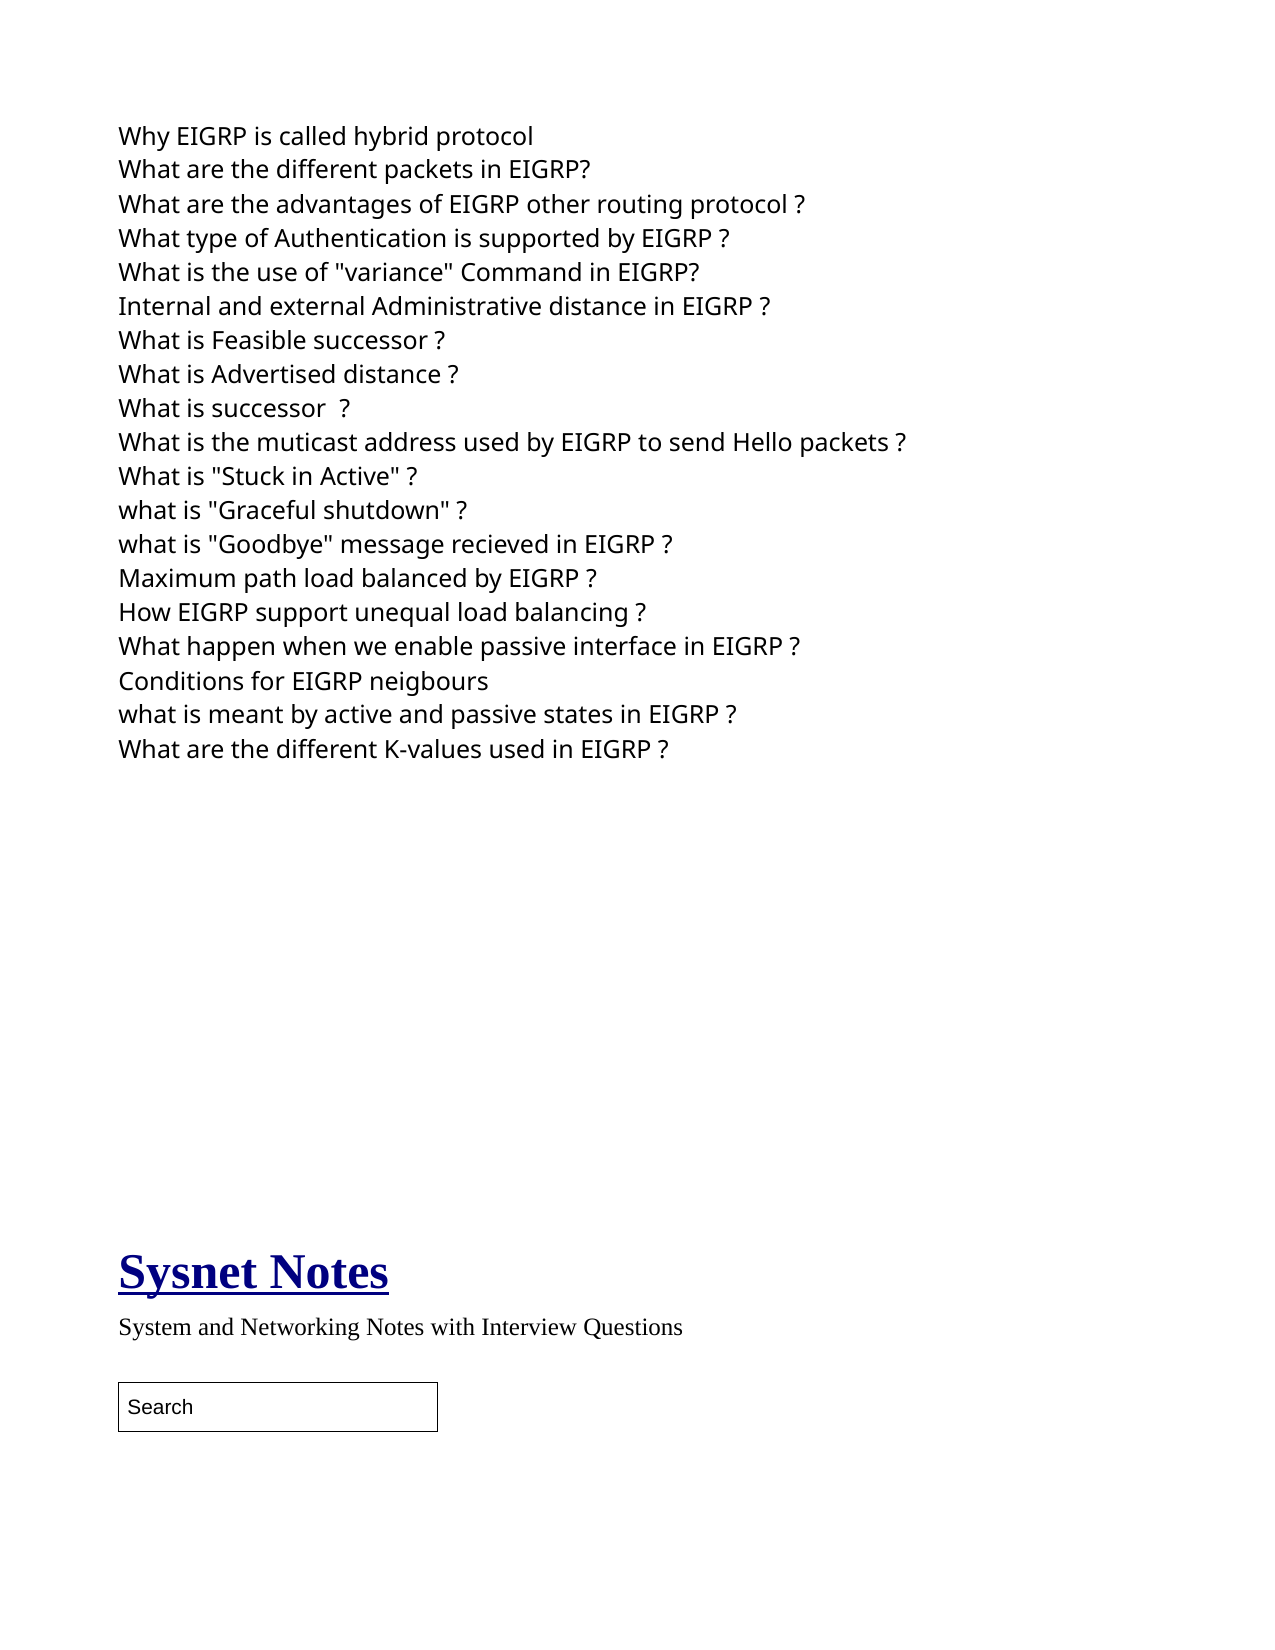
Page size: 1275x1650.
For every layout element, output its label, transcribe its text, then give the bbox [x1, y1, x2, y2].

text What is Feasible successor ? [118, 322, 1157, 357]
text What are the different K-values used in EIGRP ? [118, 731, 1157, 765]
text Conditions for EIGRP neigbours [118, 663, 1157, 697]
subtitle Sysnet Notes [118, 1242, 1157, 1300]
text Why EIGRP is called hybrid protocol [118, 118, 1157, 152]
text what is "Graceful shutdown" ? [118, 493, 1157, 527]
text How EIGRP support unequal load balancing ? [118, 595, 1157, 629]
text What happen when we enable passive interface in EIGRP ? [118, 629, 1157, 663]
text What are the different packets in EIGRP? [118, 152, 1157, 186]
text What is successor ? [118, 391, 1157, 425]
text Internal and external Administrative distance in EIGRP ? [118, 288, 1157, 322]
text What type of Authentication is supported by EIGRP ? [118, 220, 1157, 254]
text what is "Goodbye" message recieved in EIGRP ? [118, 527, 1157, 561]
text What is Advertised distance ? [118, 357, 1157, 391]
text Maximum path load balanced by EIGRP ? [118, 561, 1157, 595]
text What is "Stuck in Active" ? [118, 459, 1157, 493]
text System and Networking Notes with Interview Questions [118, 1312, 1157, 1341]
text What is the muticast address used by EIGRP to send Hello packets ? [118, 425, 1157, 459]
text what is meant by active and passive states in EIGRP ? [118, 697, 1157, 731]
text What is the use of "variance" Command in EIGRP? [118, 254, 1157, 288]
text What are the advantages of EIGRP other routing protocol ? [118, 186, 1157, 220]
